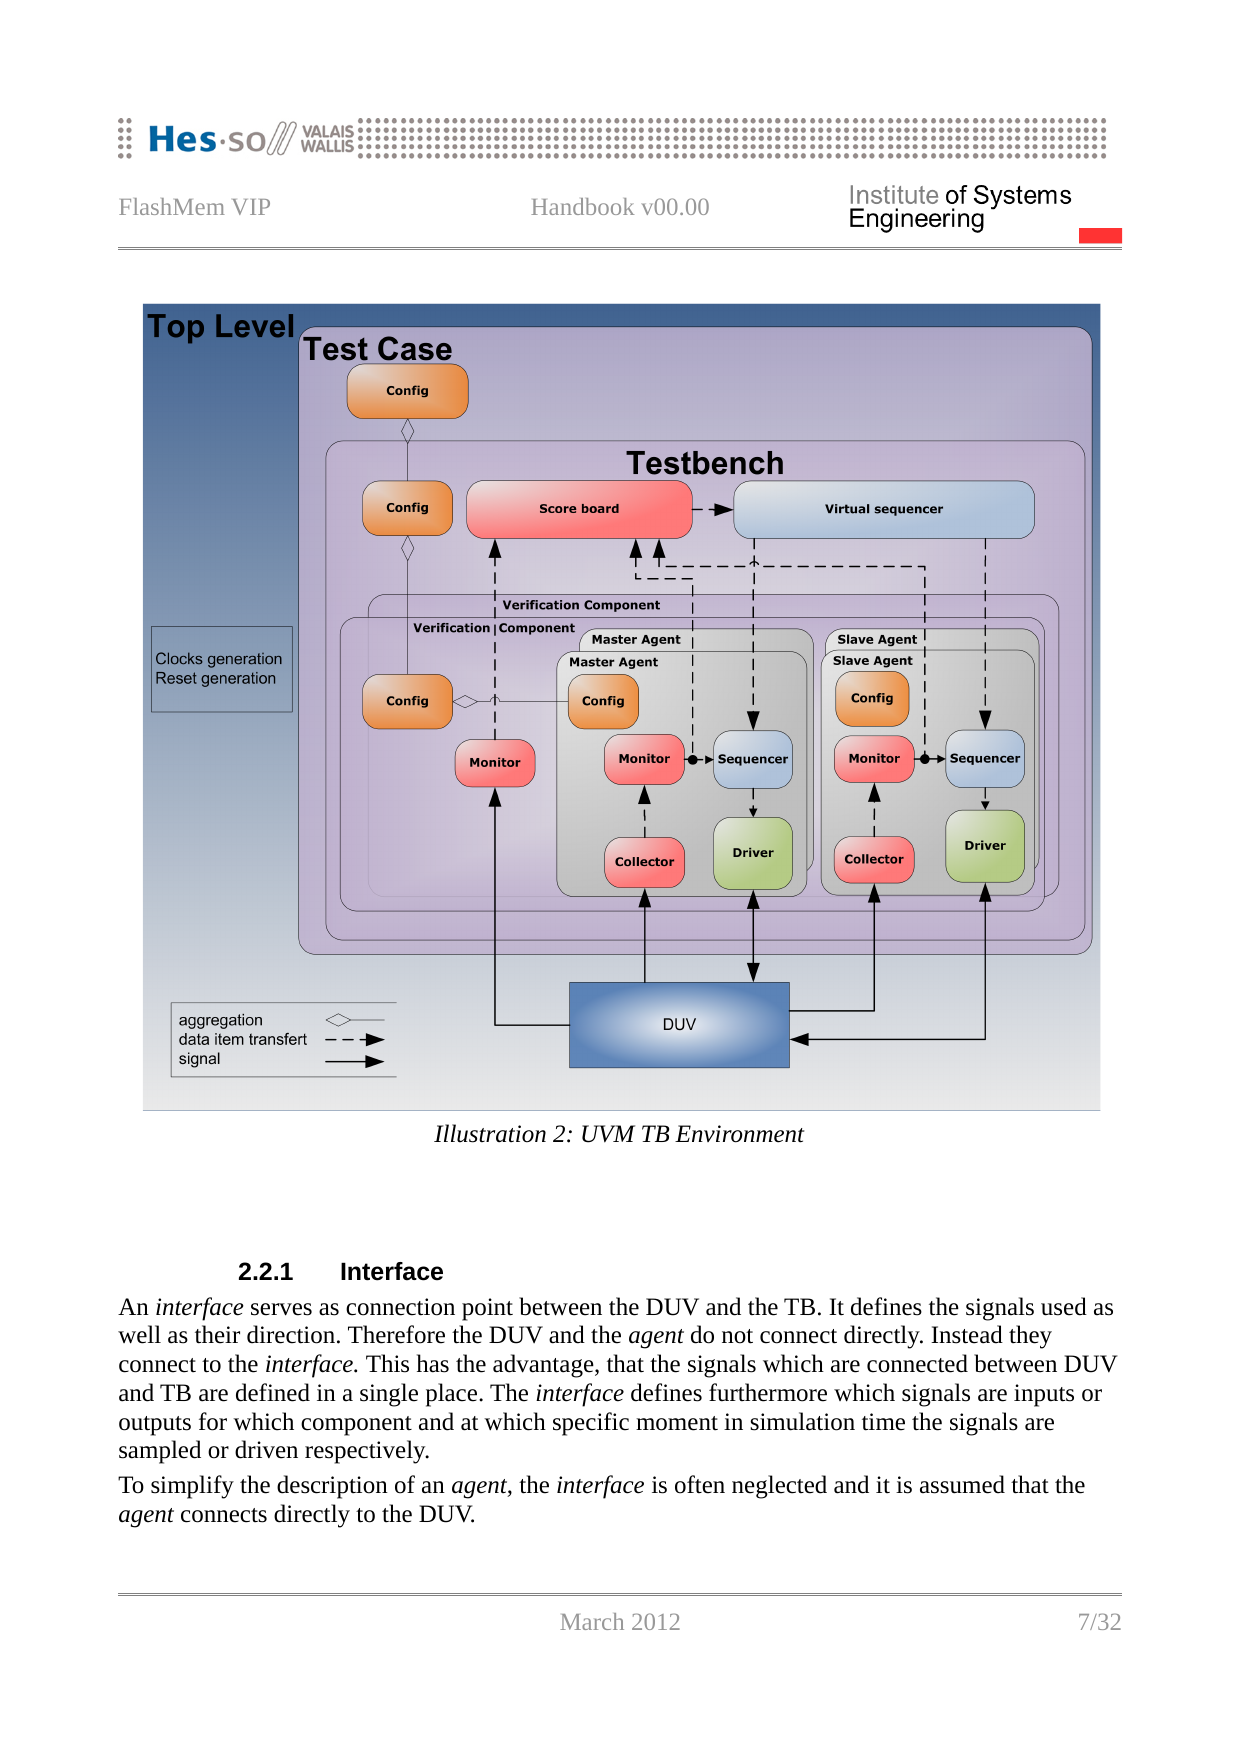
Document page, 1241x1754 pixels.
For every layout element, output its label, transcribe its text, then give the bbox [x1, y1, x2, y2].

text An interface serves as connection point between the DUV and the TB. It defines the signals used as well as their direction. Therefore the DUV and the agent do not connect directly. Instead they connect to the interface. This has the advantage, that the signals which are connected between DUV and TB are defined in a single place. The interface defines furthermore which signals are inputs or outputs for which component and at which specific moment in simulation time the signals are sampled or driven respectively. [118, 1292, 1122, 1464]
text Illustration 2: UVM TB Environment [126, 1119, 1114, 1148]
text To simplify the description of an agent, the interface is often neglected and it is assumed that the agent connects directly to the DUV. [118, 1470, 1122, 1528]
picture [118, 118, 1123, 244]
subtitle Interface [231, 1257, 1122, 1285]
picture [142, 303, 1101, 1111]
